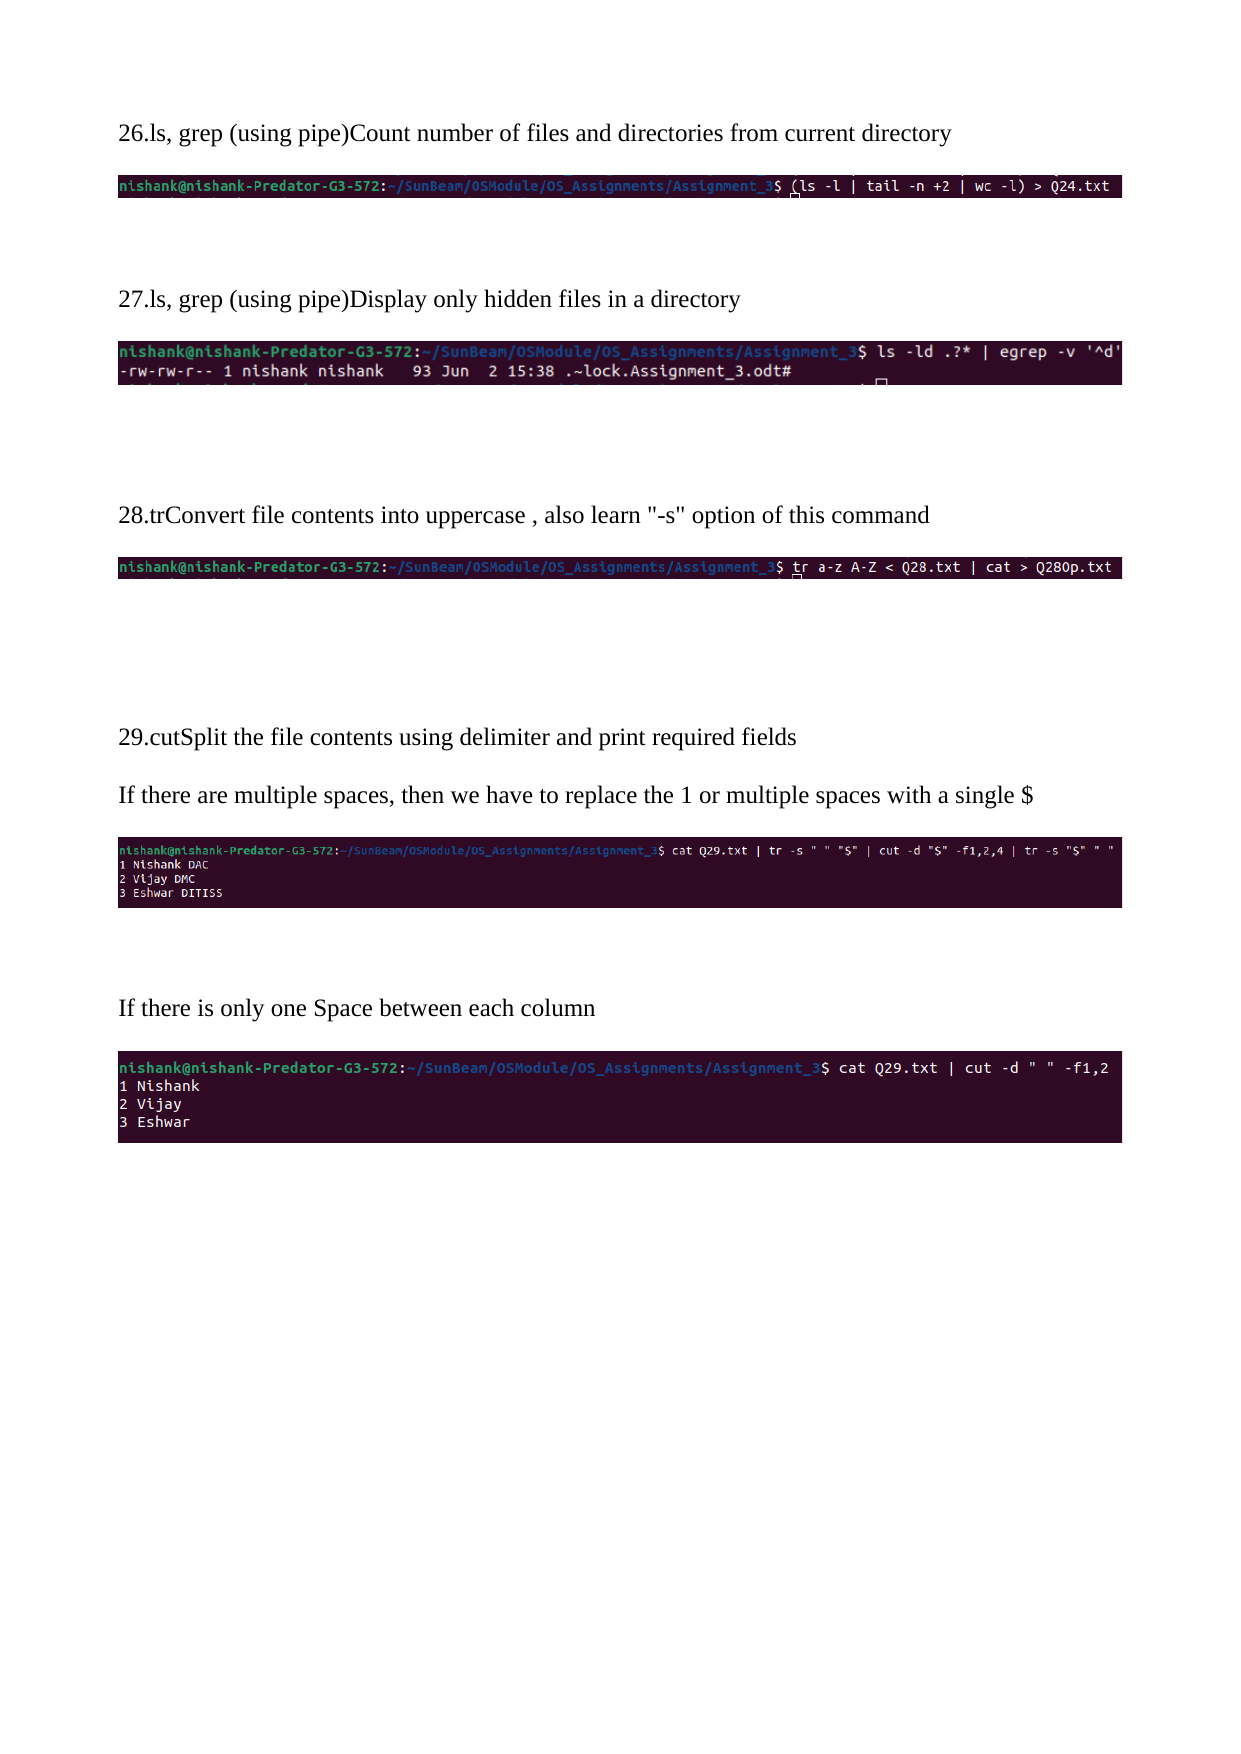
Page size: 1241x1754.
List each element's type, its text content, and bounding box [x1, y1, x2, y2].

text If there are multiple spaces, then we have to replace the 1 or multiple spaces with a single $ [118, 780, 1122, 809]
text 26.ls, grep (using pipe)Count number of files and directories from current directory [118, 118, 1122, 147]
picture [118, 837, 1123, 908]
picture [118, 557, 1123, 579]
text 29.cutSplit the file contents using delimiter and print required fields [118, 722, 1122, 751]
text 28.trConvert file contents into uppercase , also learn "-s" option of this command [118, 500, 1122, 528]
picture [118, 1051, 1123, 1143]
text 27.ls, grep (using pipe)Display only hidden files in a directory [118, 284, 1122, 313]
picture [118, 175, 1123, 198]
text If there is only one Space between each column [118, 993, 1122, 1022]
picture [118, 341, 1123, 385]
